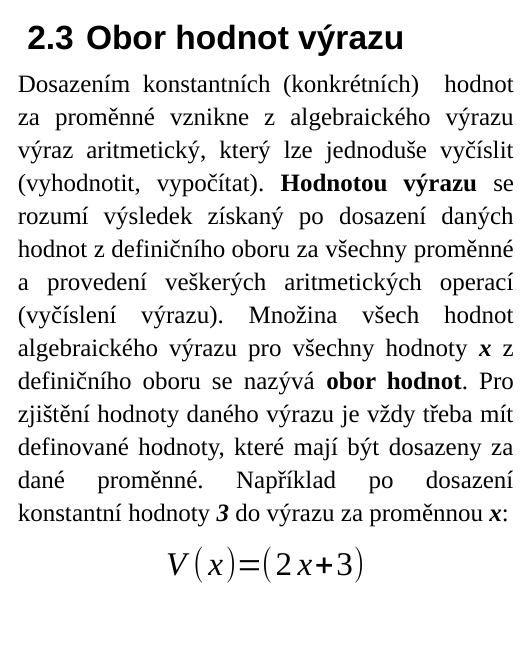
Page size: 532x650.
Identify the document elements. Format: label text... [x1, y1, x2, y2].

text Dosazením konstantních (konkrétních) hodnot za proměnné vznikne z algebraického výrazu výraz aritmetický, který lze jednoduše vyčíslit (vyhodnotit, vypočítat). Hodnotou výrazu se rozumí výsledek získaný po dosazení daných hodnot z definičního oboru za všechny proměnné a provedení veškerých aritmetických operací (vyčíslení výrazu). Množina všech hodnot algebraického výrazu pro všechny hodnoty x z definičního oboru se nazývá obor hodnot. Pro zjištění hodnoty daného výrazu je vždy třeba mít definované hodnoty, které mají být dosazeny za dané proměnné. Například po dosazení konstantní hodnoty 3 do výrazu za proměnnou x: [18, 69, 514, 527]
subtitle Obor hodnot výrazu [18, 18, 514, 56]
